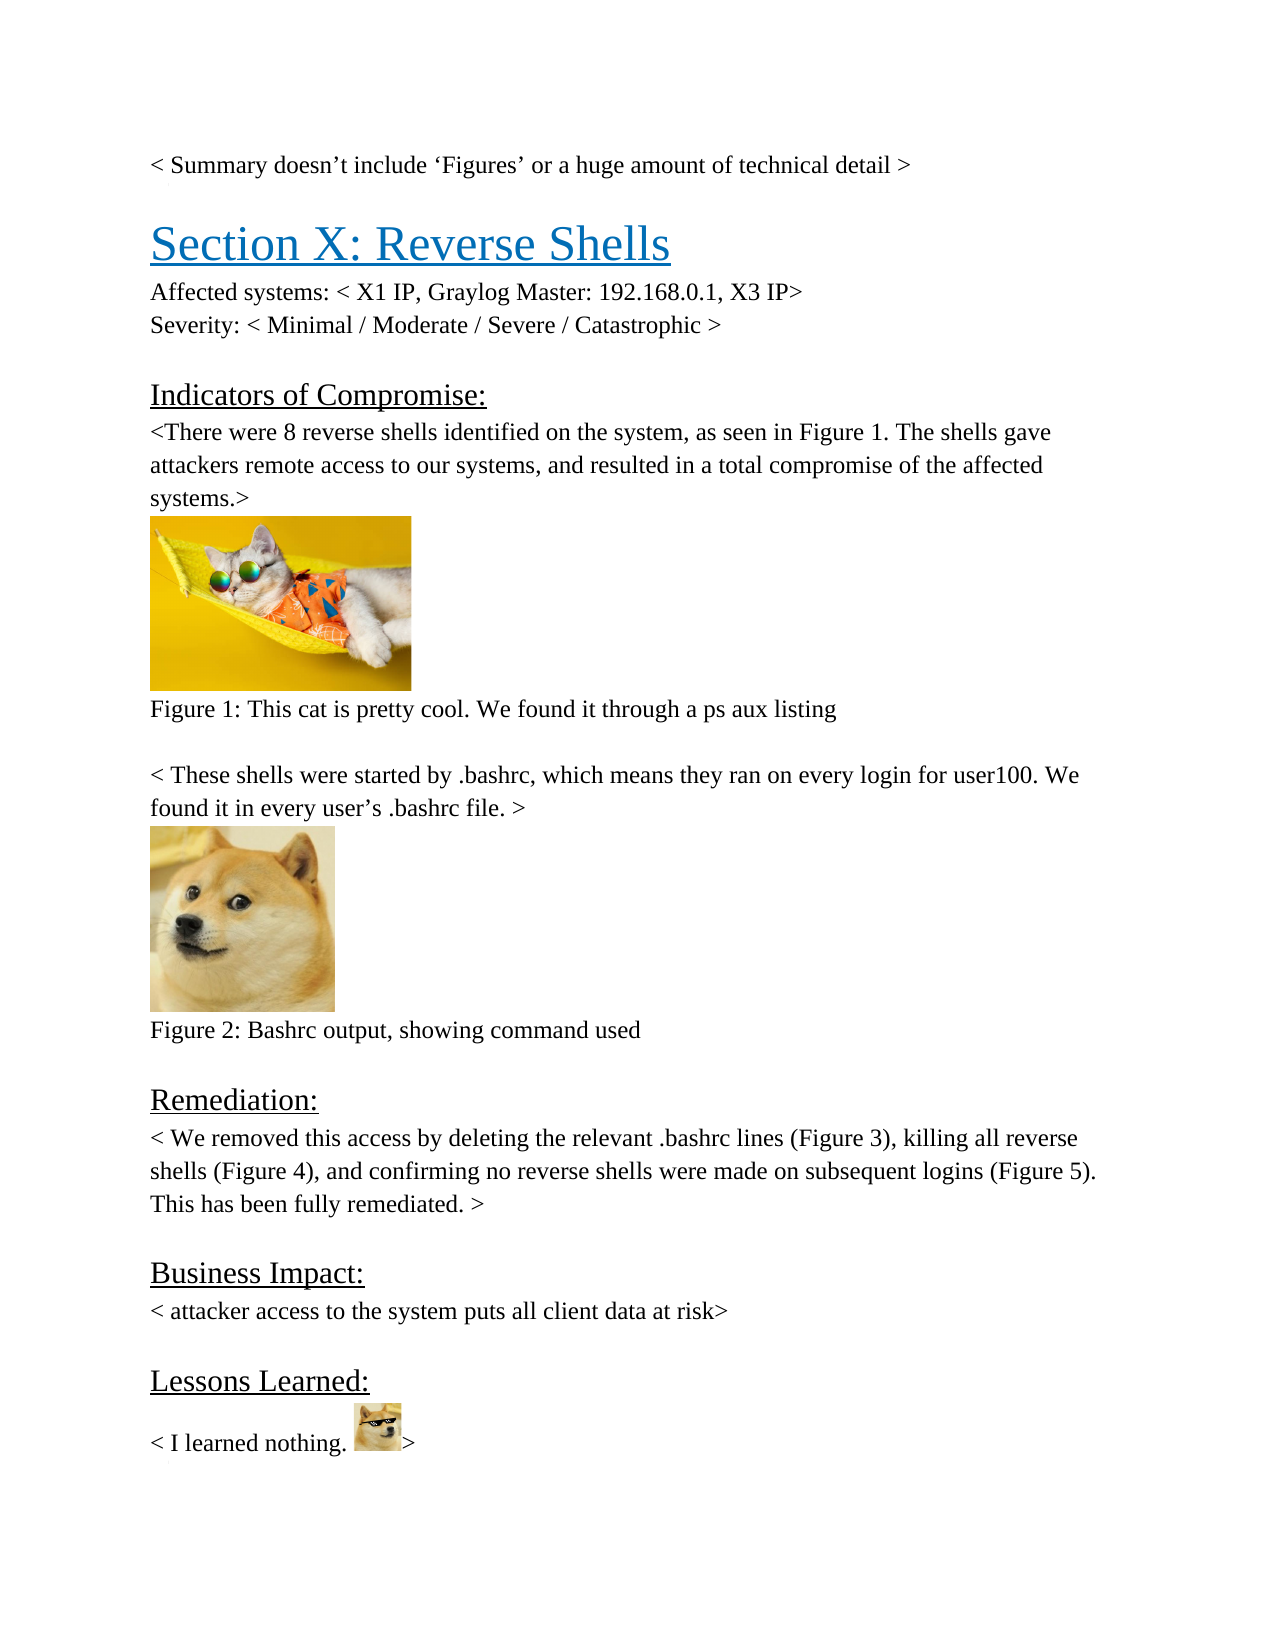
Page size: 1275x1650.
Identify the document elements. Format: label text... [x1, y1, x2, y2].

text < We removed this access by deleting the relevant .bashrc lines (Figure 3), killing all reverse shells (Figure 4), and confirming no reverse shells were made on subsequent logins (Figure 5). [150, 1123, 1125, 1184]
text This has been fully remediated. > [150, 1189, 1125, 1217]
text Remediation: [150, 1081, 1125, 1117]
text Business Impact: [150, 1255, 1125, 1291]
text < Summary doesn’t include ‘Figures’ or a huge amount of technical detail > [150, 150, 1125, 179]
picture [150, 826, 335, 1012]
picture [150, 516, 412, 691]
text < I learned nothing. > [150, 1403, 1125, 1456]
text Figure 1: This cat is pretty cool. We found it through a ps aux listing [150, 694, 1125, 723]
text Affected systems: < X1 IP, Graylog Master: 192.168.0.1, X3 IP> [150, 277, 1125, 306]
text Lessons Learned: [150, 1362, 1125, 1398]
text Indicators of Compromise: [150, 376, 1125, 412]
picture [353, 1403, 402, 1451]
text < attacker access to the system puts all client data at risk> [150, 1296, 1125, 1325]
title Section X: Reverse Shells [150, 213, 1125, 271]
text < These shells were started by .bashrc, which means they ran on every login for user100. We found it in every user’s .bashrc file. > [150, 760, 1125, 822]
text Figure 2: Bashrc output, showing command used [150, 1015, 1125, 1044]
text Severity: < Minimal / Moderate / Severe / Catastrophic > [150, 310, 1125, 339]
text <There were 8 reverse shells identified on the system, as seen in Figure 1. The shells gave attackers remote access to our systems, and resulted in a total compromise of the affected systems.> [150, 417, 1125, 512]
